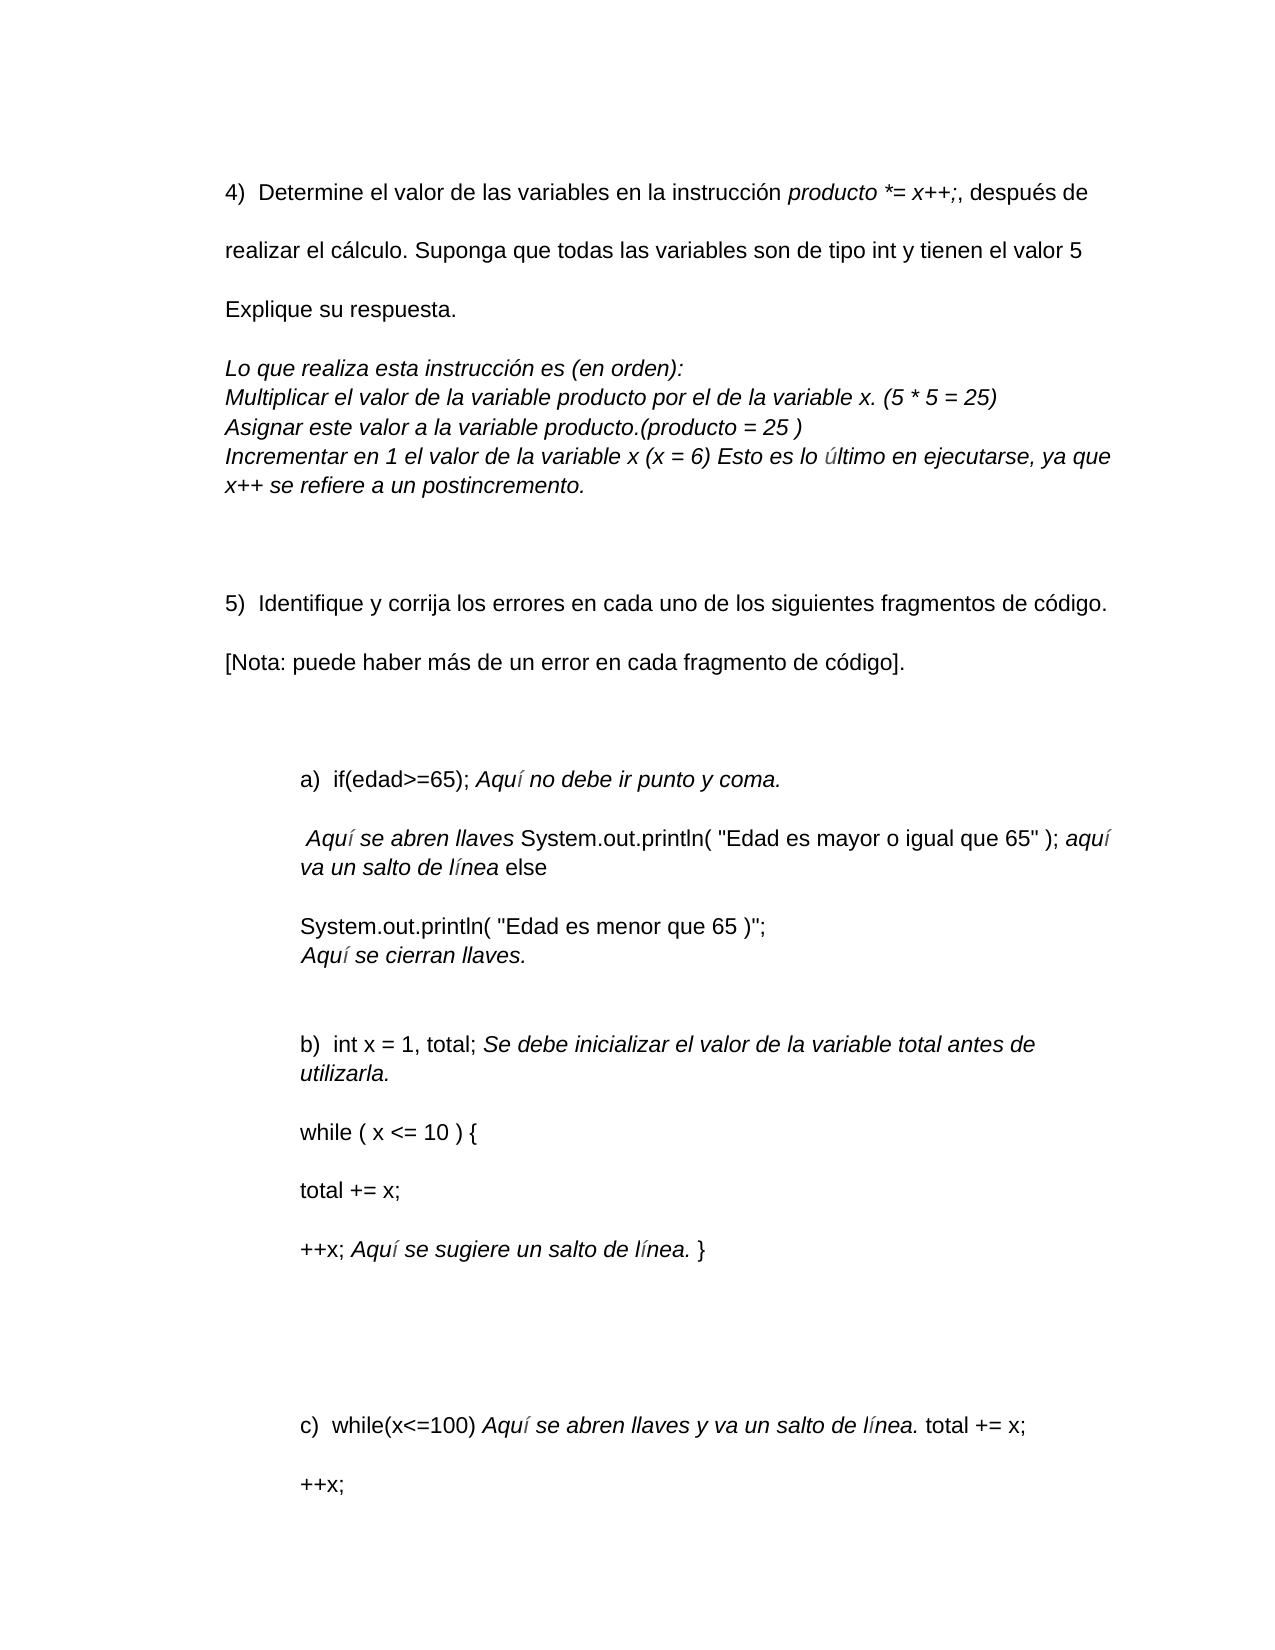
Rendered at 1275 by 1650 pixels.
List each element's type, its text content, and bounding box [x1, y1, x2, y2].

list realizar el cálculo. Suponga que todas las variables son de tipo int y tienen el valor 5 [187, 238, 1125, 293]
list System.out.println( "Edad es menor que 65 )"; [262, 914, 1125, 939]
list ++x; Aquí se sugiere un salto de línea. } [262, 1237, 1125, 1262]
list c) while(x<=100) Aquí se abren llaves y va un salto de línea. total += x; [262, 1413, 1125, 1439]
list 5) Identifique y corrija los errores en cada uno de los siguientes fragmentos de código. [187, 591, 1125, 616]
list [Nota: puede haber más de un error en cada fragmento de código]. [187, 649, 1125, 675]
list ++x; [262, 1472, 1125, 1497]
text Aquí se cierran llaves. [225, 943, 1125, 969]
list Aquí se abren llaves System.out.println( "Edad es mayor o igual que 65" ); aquí va un salto de línea else [262, 826, 1125, 881]
list b) int x = 1, total; Se debe inicializar el valor de la variable total antes de utilizarla. [262, 1031, 1125, 1086]
list a) if(edad>=65); Aquí no debe ir punto y coma. [262, 767, 1125, 792]
list Explique su respuesta. [187, 297, 1125, 322]
list 4) Determine el valor de las variables en la instrucción producto *= x++;, después de [187, 179, 1125, 205]
list total += x; [262, 1178, 1125, 1204]
list Incrementar en 1 el valor de la variable x (x = 6) Esto es lo último en ejecutarse, ya que x++ se refiere a un postincremento. [187, 444, 1125, 499]
list while ( x <= 10 ) { [262, 1119, 1125, 1145]
list Asignar este valor a la variable producto.(producto = 25 ) [187, 414, 1125, 440]
list Lo que realiza esta instrucción es (en orden): [187, 356, 1125, 381]
list Multiplicar el valor de la variable producto por el de la variable x. (5 * 5 = 25) [187, 385, 1125, 411]
